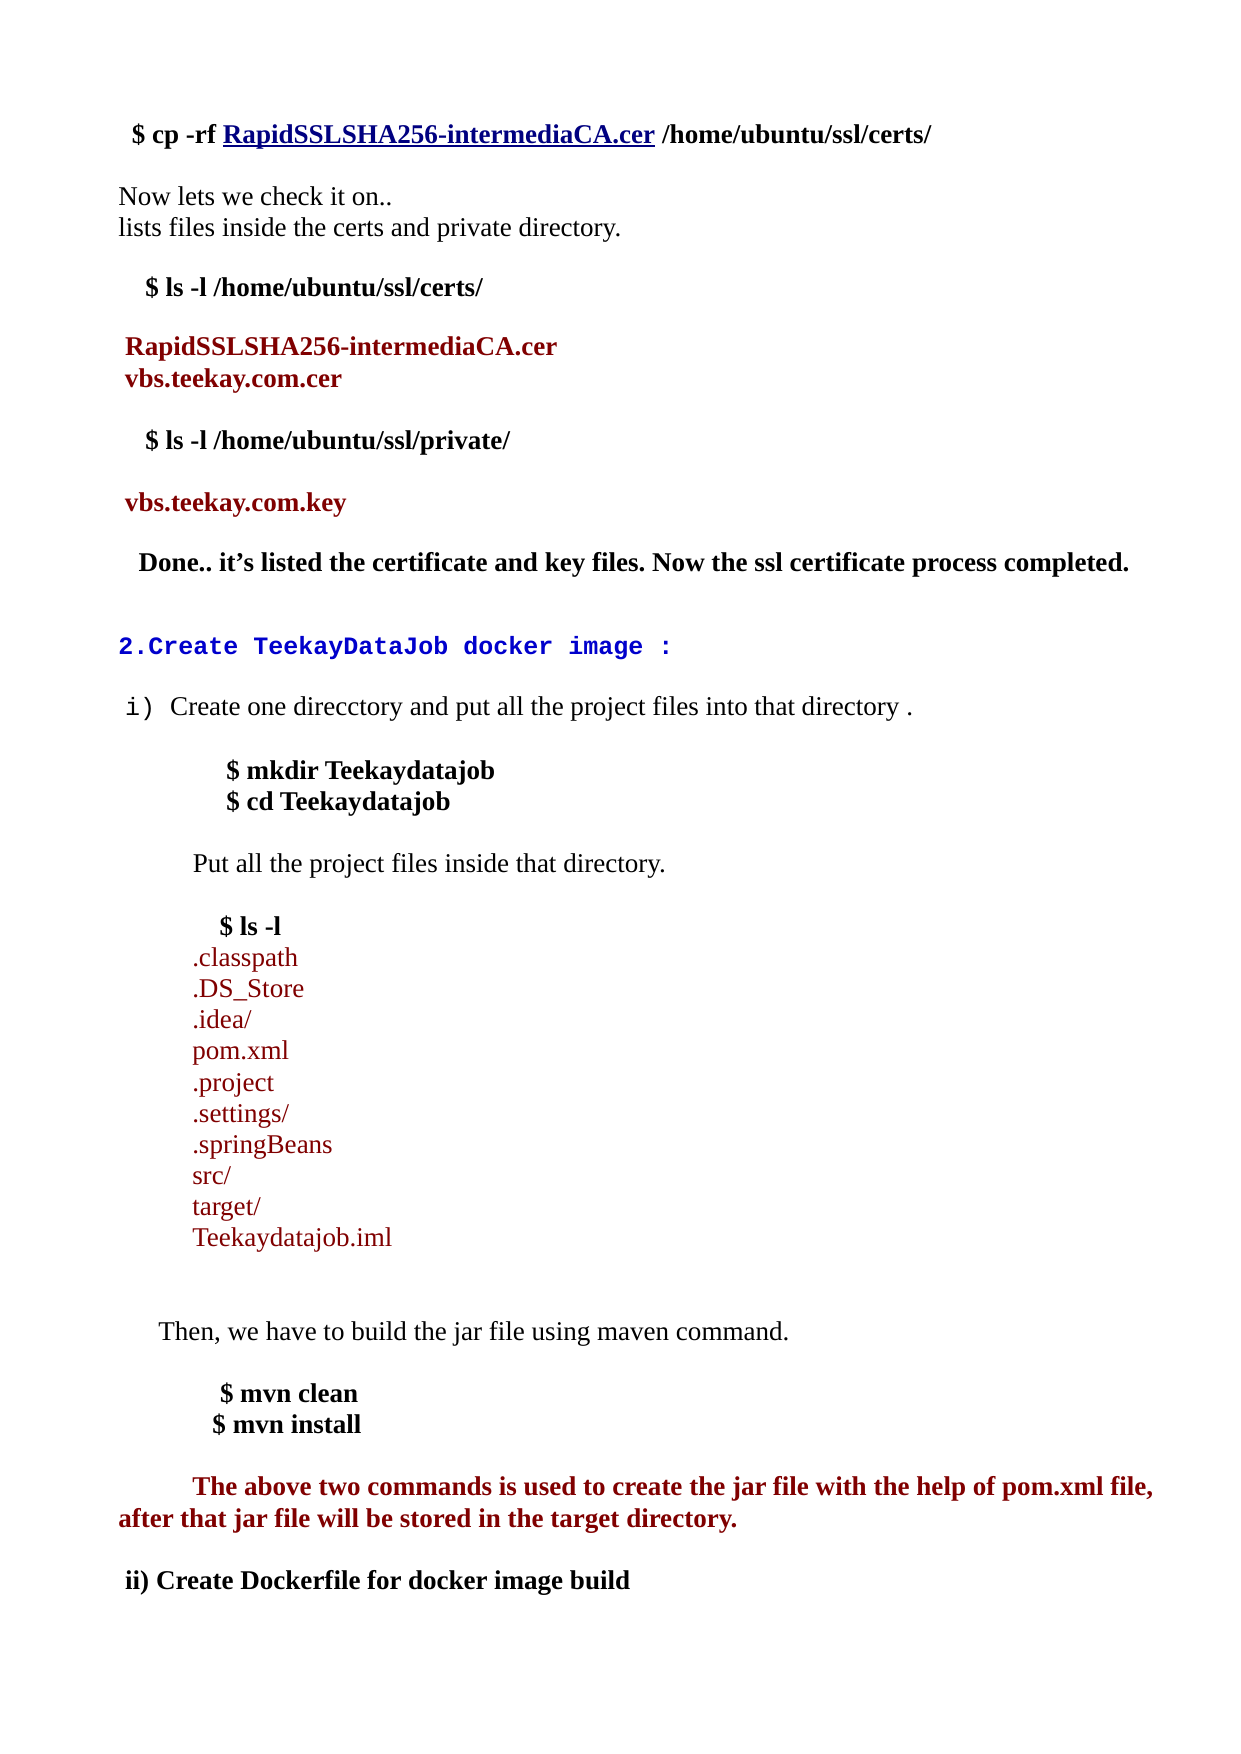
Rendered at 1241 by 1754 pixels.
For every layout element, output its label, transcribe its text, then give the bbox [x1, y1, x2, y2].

text 2.Create TeekayDataJob docker image : [118, 633, 1169, 662]
text .project [118, 1066, 1169, 1097]
text .settings/ [118, 1097, 1169, 1128]
text ii) Create Dockerfile for docker image build [118, 1564, 1169, 1595]
text .classpath [118, 941, 1169, 972]
text pom.xml [118, 1034, 1169, 1066]
text $ mkdir Teekaydatajob [118, 754, 1169, 785]
text $ mvn clean [118, 1377, 1169, 1408]
text vbs.teekay.com.key [118, 486, 1169, 517]
text src/ [118, 1159, 1169, 1190]
text Now lets we check it on.. [118, 180, 1169, 212]
text vbs.teekay.com.cer [118, 362, 1169, 393]
text lists files inside the certs and private directory. [118, 212, 1169, 243]
text .springBeans [118, 1128, 1169, 1159]
text $ mvn install [118, 1408, 1169, 1439]
text .DS_Store [118, 972, 1169, 1003]
text $ cd Teekaydatajob [118, 785, 1169, 816]
text $ ls -l /home/ubuntu/ssl/certs/ [118, 271, 1169, 302]
text $ ls -l [118, 910, 1169, 941]
text Put all the project files inside that directory. [118, 848, 1169, 879]
text target/ [118, 1190, 1169, 1221]
text i) Create one direcctory and put all the project files into that directory . [118, 690, 1169, 723]
text Teekaydatajob.iml [118, 1221, 1169, 1252]
text Done.. it’s listed the certificate and key files. Now the ssl certificate process completed. [118, 546, 1169, 577]
text RapidSSLSHA256-intermediaCA.cer [118, 331, 1169, 362]
text Then, we have to build the jar file using maven command. [118, 1315, 1169, 1346]
text The above two commands is used to create the jar file with the help of pom.xml file, after that jar file will be stored in the target directory. [118, 1471, 1169, 1533]
text $ cp -rf RapidSSLSHA256-intermediaCA.cer /home/ubuntu/ssl/certs/ [118, 118, 1169, 149]
text $ ls -l /home/ubuntu/ssl/private/ [118, 424, 1169, 455]
text .idea/ [118, 1003, 1169, 1034]
